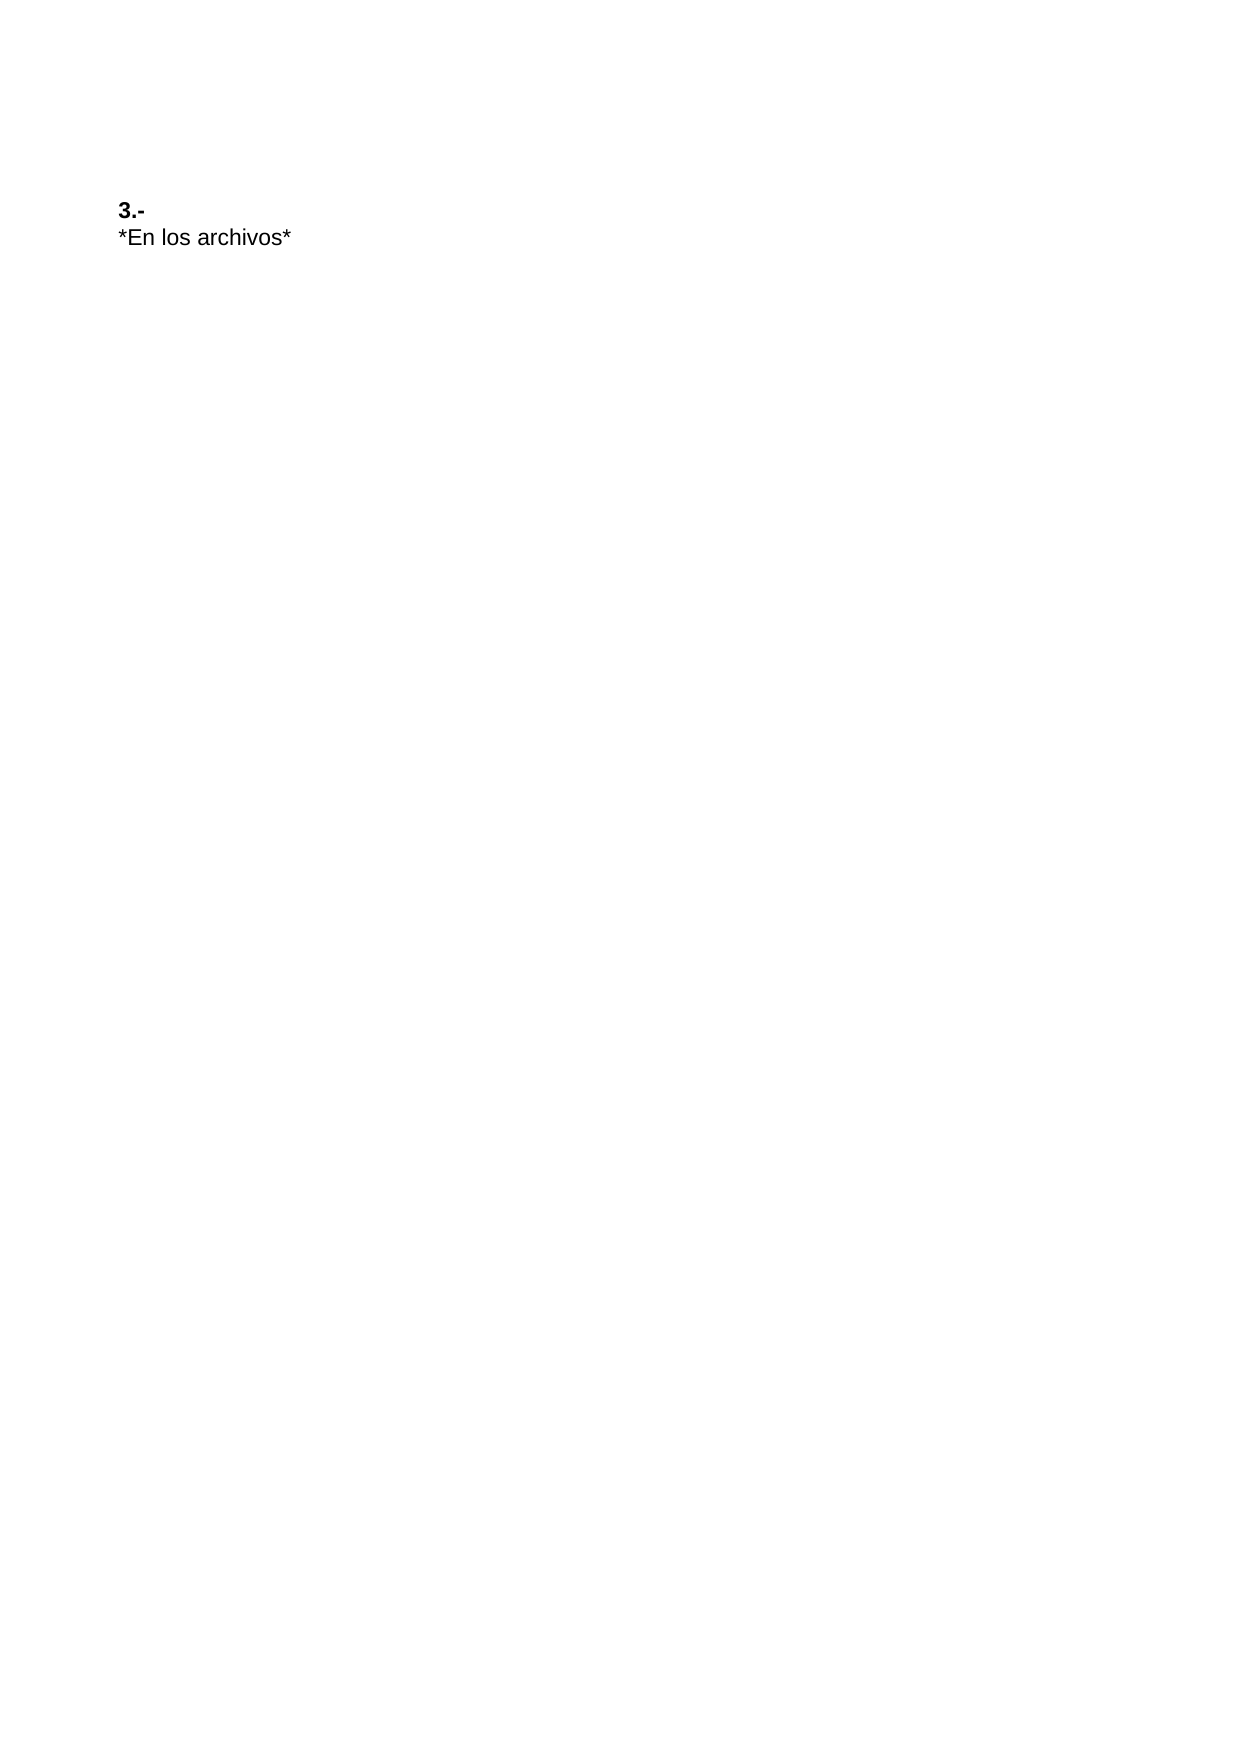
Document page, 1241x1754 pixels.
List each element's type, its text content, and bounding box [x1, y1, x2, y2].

text *En los archivos* [118, 223, 1122, 250]
text 3.- [118, 197, 1122, 223]
